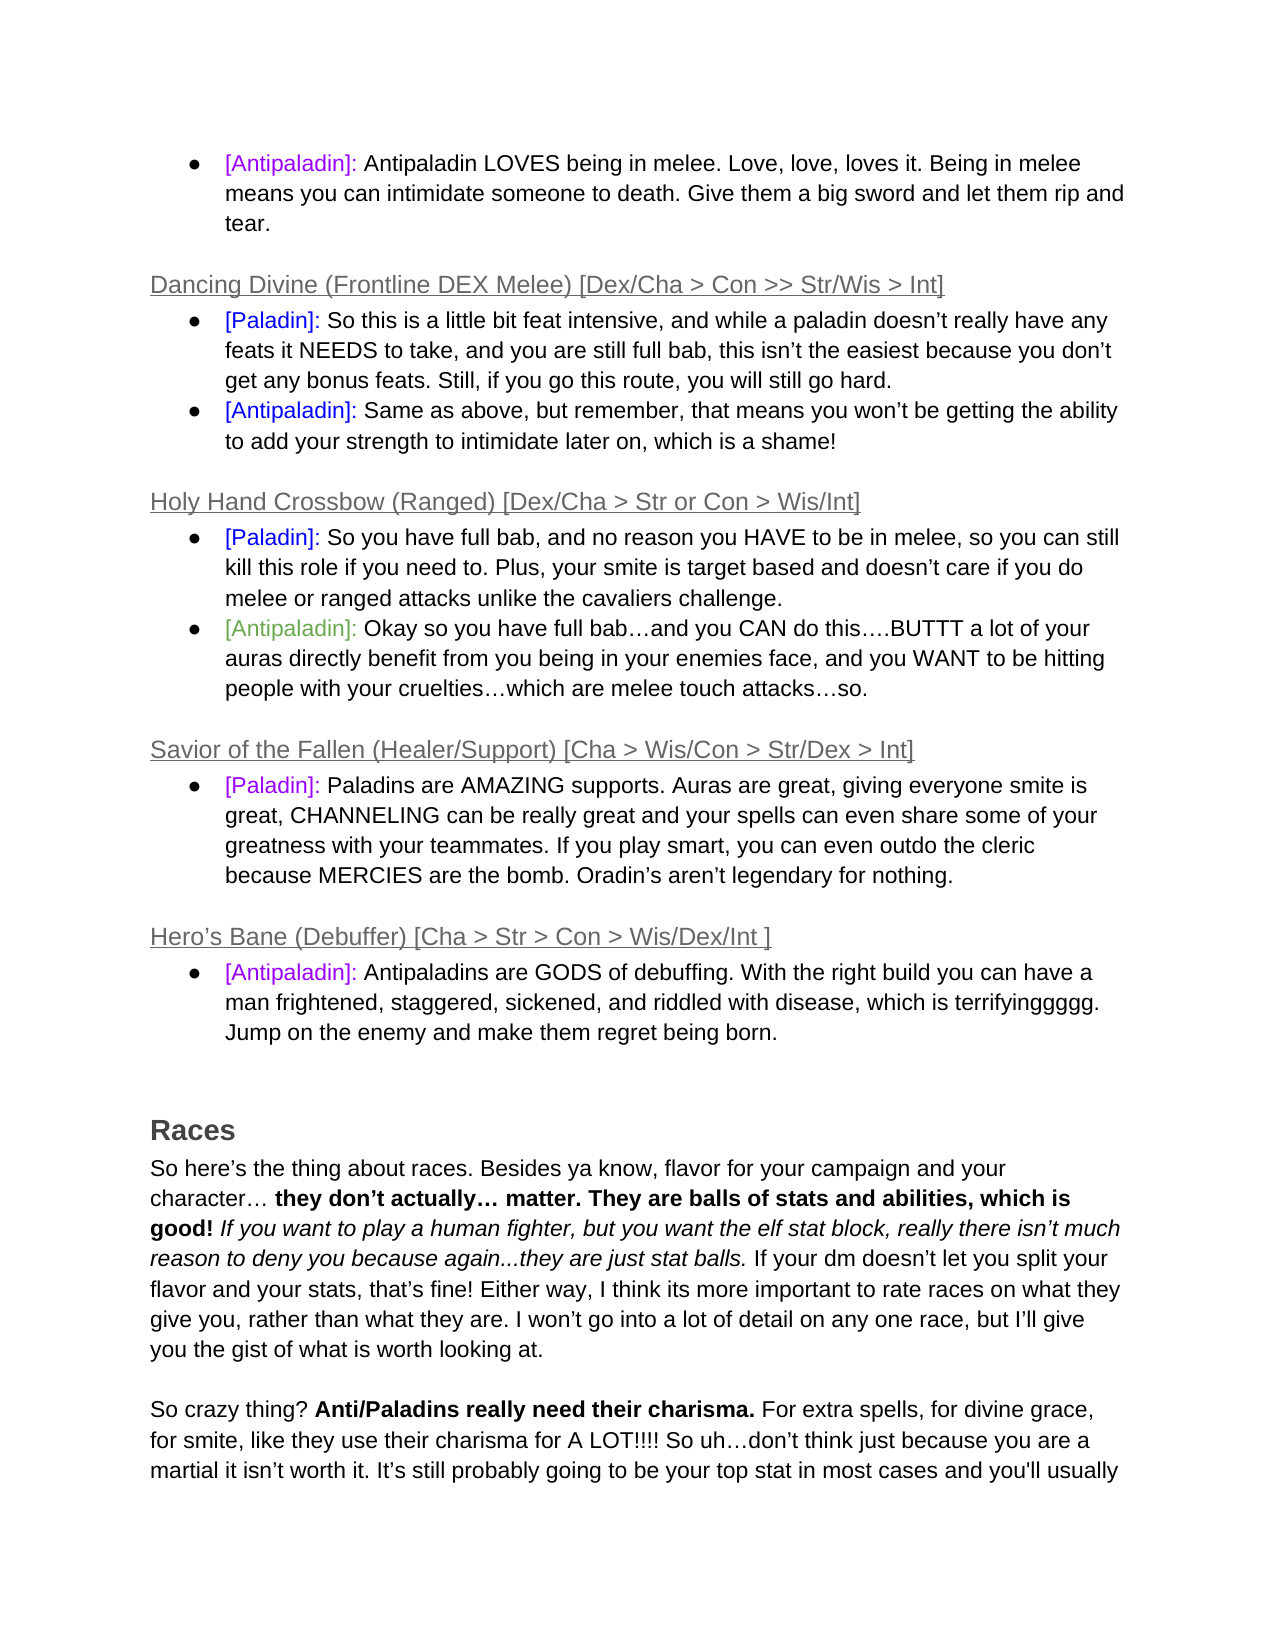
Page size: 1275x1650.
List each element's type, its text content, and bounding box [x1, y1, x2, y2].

list [Antipaladin]: Antipaladin LOVES being in melee. Love, love, loves it. Being in melee means you can intimidate someone to death. Give them a big sword and let them rip and tear. [187, 150, 1125, 237]
list [Paladin]: So you have full bab, and no reason you HAVE to be in melee, so you can still kill this role if you need to. Plus, your smite is target based and doesn’t care if you do melee or ranged attacks unlike the cavaliers challenge. [187, 524, 1125, 611]
subtitle Holy Hand Crossbow (Ranged) [Dex/Cha > Str or Con > Wis/Int] [150, 487, 1125, 516]
subtitle Dancing Divine (Frontline DEX Melee) [Dex/Cha > Con >> Str/Wis > Int] [150, 270, 1125, 298]
subtitle Hero’s Bane (Debuffer) [Cha > Str > Con > Wis/Dex/Int ] [150, 922, 1125, 950]
list [Antipaladin]: Okay so you have full bab…and you CAN do this….BUTTT a lot of your auras directly benefit from you being in your enemies face, and you WANT to be hitting people with your cruelties…which are melee touch attacks…so. [187, 615, 1125, 702]
text So here’s the thing about races. Besides ya know, flavor for your campaign and your character… they don’t actually… matter. They are balls of stats and abilities, which is good! If you want to play a human fighter, but you want the elf stat block, really there isn’t much reason to deny you because again...they are just stat balls. If your dm doesn’t let you split your flavor and your stats, that’s fine! Either way, I think its more important to rate races on what they give you, rather than what they are. I won’t go into a lot of detail on any one race, but I’ll give you the gist of what is worth looking at. So crazy thing? Anti/Paladins really need their charisma. For extra spells, for divine grace, for smite, like they use their charisma for A LOT!!!! So uh…don’t think just because you are a martial it isn’t worth it. It’s still probably going to be your top stat in most cases and you'll usually [150, 1155, 1125, 1483]
list [Antipaladin]: Antipaladins are GODS of debuffing. With the right build you can have a man frightened, staggered, sickened, and riddled with disease, which is terrifyinggggg. Jump on the enemy and make them regret being born. [187, 959, 1125, 1046]
list [Paladin]: Paladins are AMAZING supports. Auras are great, giving everyone smite is great, CHANNELING can be really great and your spells can even share some of your greatness with your teammates. If you play smart, you can even outdo the cleric because MERCIES are the bomb. Oradin’s aren’t legendary for nothing. [187, 772, 1125, 889]
list [Paladin]: So this is a little bit feat intensive, and while a paladin doesn’t really have any feats it NEEDS to take, and you are still full bab, this isn’t the easiest because you don’t get any bonus feats. Still, if you go this route, you will still go hard. [187, 307, 1125, 394]
subtitle Races [150, 1113, 1125, 1146]
list [Antipaladin]: Same as above, but remember, that means you won’t be getting the ability to add your strength to intimidate later on, which is a shame! [187, 397, 1125, 454]
subtitle Savior of the Fallen (Healer/Support) [Cha > Wis/Con > Str/Dex > Int] [150, 734, 1125, 763]
